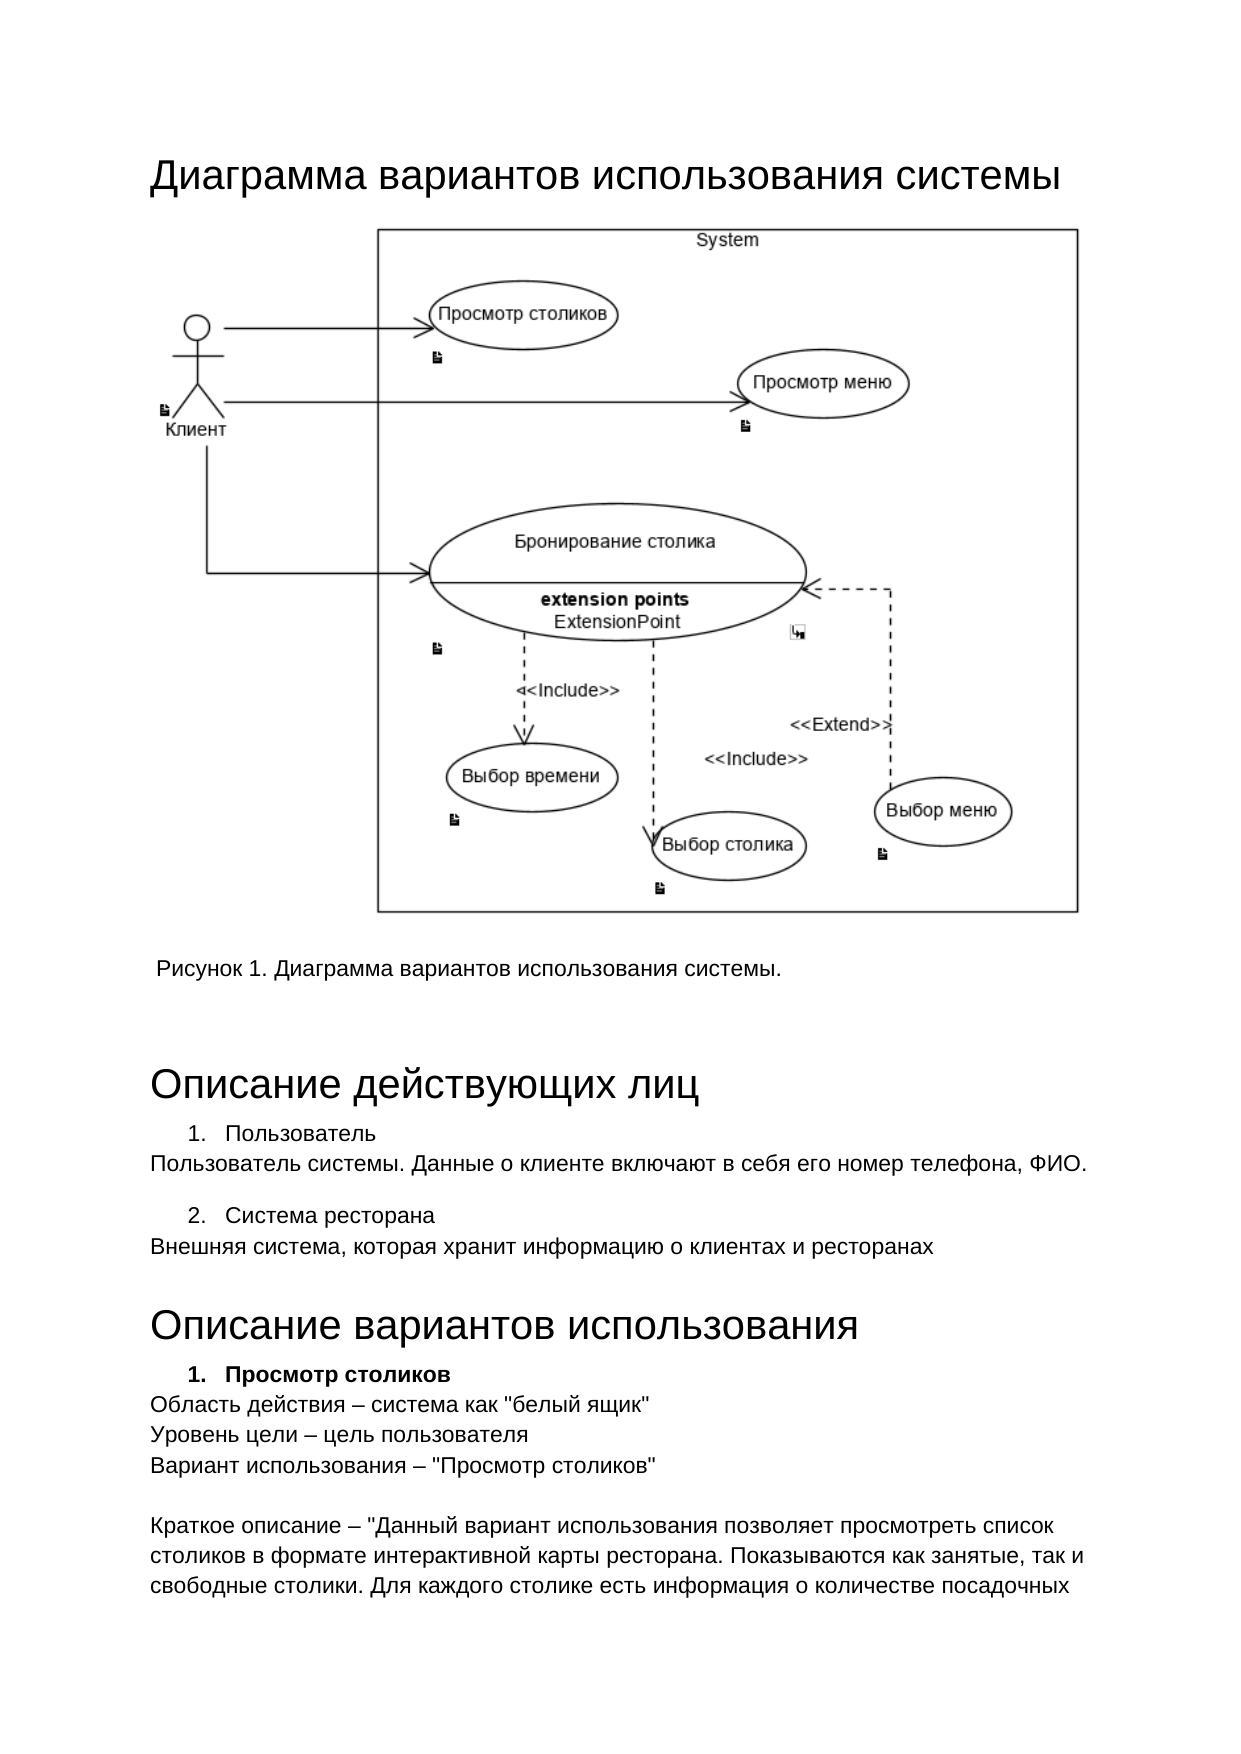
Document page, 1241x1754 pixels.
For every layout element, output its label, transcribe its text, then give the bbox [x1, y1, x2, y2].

table_header [150, 210, 1090, 949]
list Пользователь [187, 1119, 1090, 1146]
list Система ресторана [187, 1202, 1090, 1229]
subtitle Диаграмма вариантов использования системы [150, 150, 1090, 198]
subtitle Описание действующих лиц [150, 1059, 1090, 1107]
picture [155, 216, 1085, 918]
list Просмотр столиков [187, 1361, 1090, 1387]
table_cell Рисунок 1. Диаграмма вариантов использования системы. [150, 949, 1090, 987]
text Пользователь системы. Данные о клиенте включают в себя его номер телефона, ФИО. [150, 1150, 1090, 1176]
text Область действия – система как "белый ящик" Уровень цели – цель пользователя Вариант использования – "Просмотр столиков" Краткое описание – "Данный вариант использования позволяет просмотреть список столиков в формате интерактивной карты ресторана. Показываются как занятые, так и свободные столики. Для каждого столике есть информация о количестве посадочных [150, 1391, 1090, 1599]
text Внешняя система, которая хранит информацию о клиентах и ресторанах [150, 1233, 1090, 1259]
subtitle Описание вариантов использования [150, 1301, 1090, 1348]
